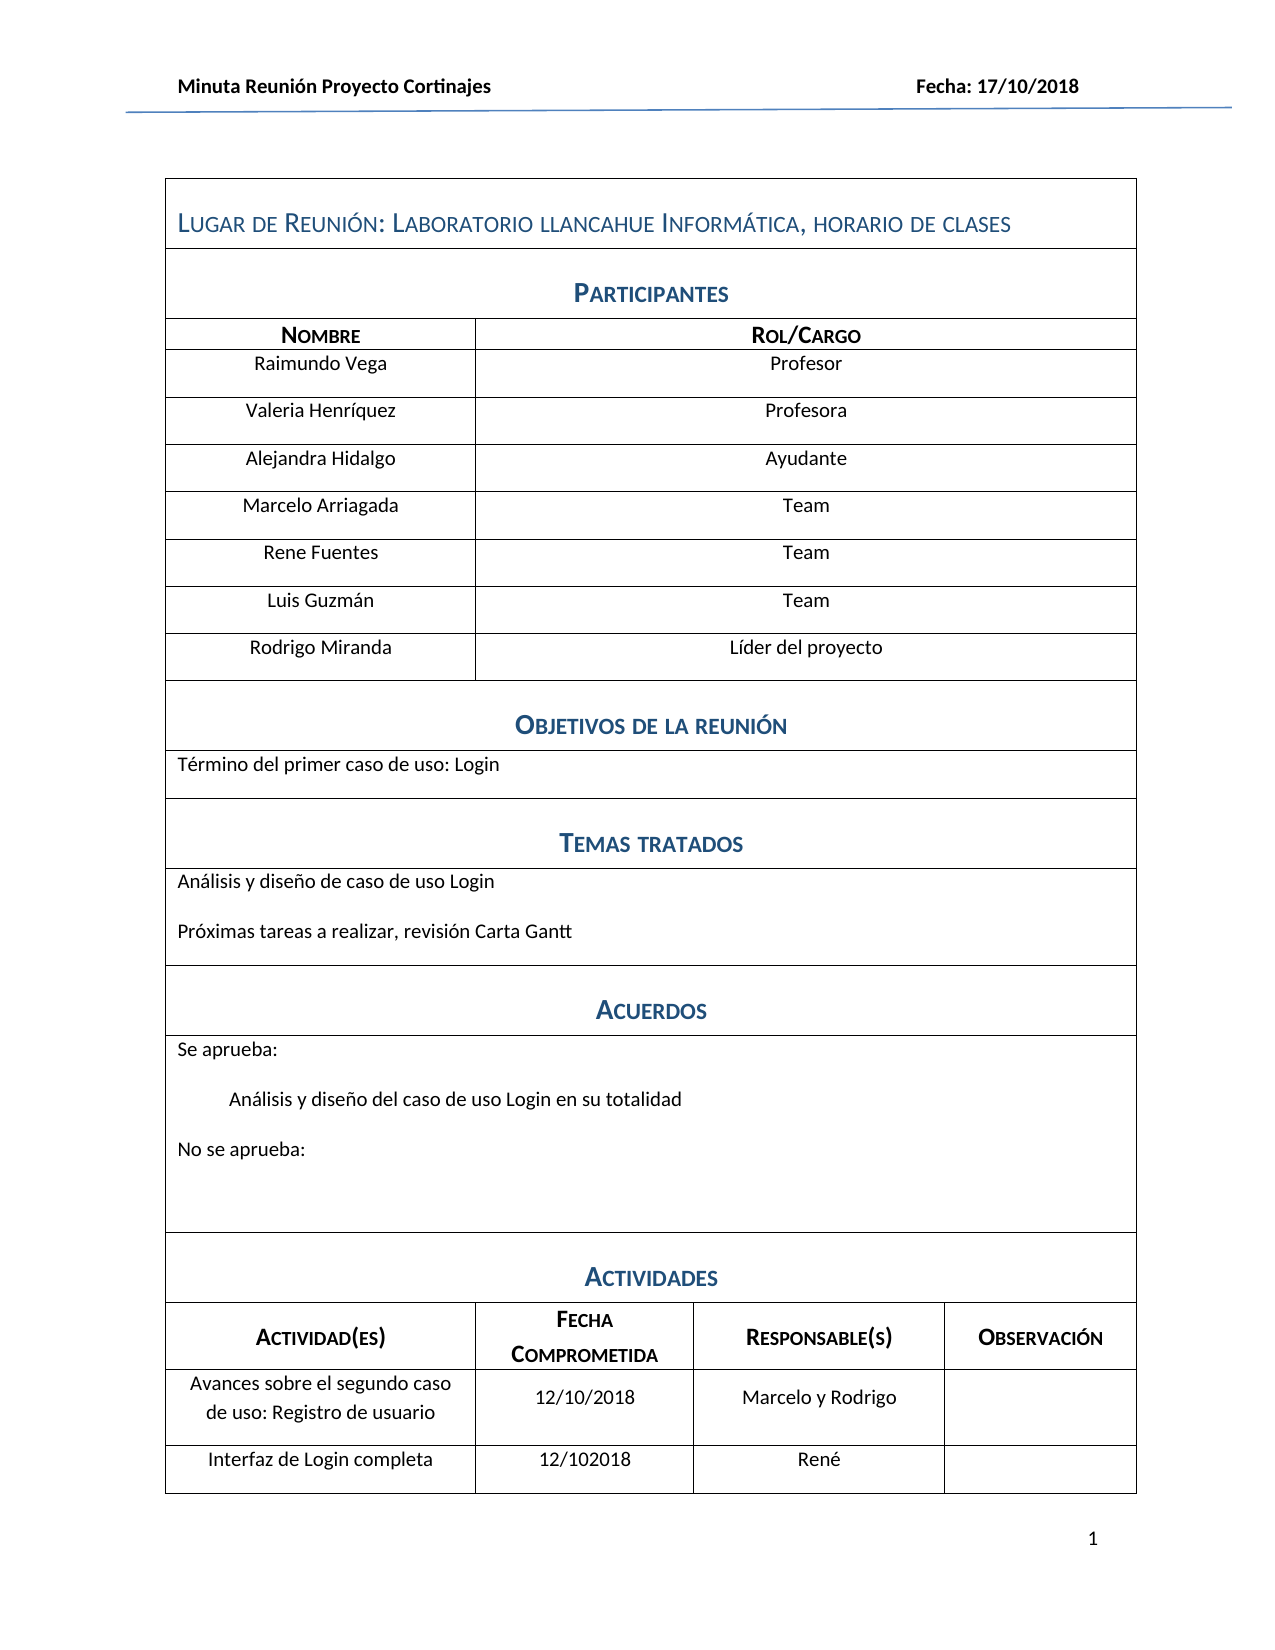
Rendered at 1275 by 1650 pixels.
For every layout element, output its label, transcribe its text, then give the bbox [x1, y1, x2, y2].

table_cell Análisis y diseño de caso de uso Login Próximas tareas a realizar, revisión Carta Gantt [166, 869, 1136, 965]
table_cell Avances sobre el segundo caso de uso: Registro de usuario [166, 1370, 475, 1445]
table_cell Actividades [166, 1233, 1136, 1302]
table_cell Valeria Henríquez [166, 398, 475, 444]
table_cell Team [476, 540, 1136, 586]
table_cell Se aprueba: Análisis y diseño del caso de uso Login en su totalidad No se aprueba: [166, 1036, 1136, 1232]
table_cell Interfaz de Login completa [166, 1446, 475, 1493]
table_cell [945, 1446, 1136, 1493]
table_cell Acuerdos [166, 966, 1136, 1035]
table_cell 12/10/2018 [476, 1370, 693, 1445]
table_cell Actividad(es) [166, 1303, 475, 1369]
table_cell Término del primer caso de uso: Login [166, 751, 1136, 798]
table_cell Líder del proyecto [476, 634, 1136, 680]
table_cell Marcelo y Rodrigo [694, 1370, 944, 1445]
table_cell Rene Fuentes [166, 540, 475, 586]
table_cell Fecha Comprometida [476, 1303, 693, 1369]
table_cell Participantes [166, 249, 1136, 318]
table_cell Team [476, 587, 1136, 633]
table_cell Marcelo Arriagada [166, 492, 475, 538]
table_cell Ayudante [476, 445, 1136, 491]
table_cell Temas tratados [166, 799, 1136, 868]
table_cell Profesor [476, 350, 1136, 397]
table_cell Alejandra Hidalgo [166, 445, 475, 491]
table_cell Raimundo Vega [166, 350, 475, 397]
table_cell Objetivos de la reunión [166, 681, 1136, 750]
table_cell Responsable(s) [694, 1303, 944, 1369]
table_cell Nombre [166, 319, 475, 349]
table_cell René [694, 1446, 944, 1493]
table_cell Team [476, 492, 1136, 538]
table_cell [945, 1370, 1136, 1445]
table_cell Observación [945, 1303, 1136, 1369]
table_cell Rol/Cargo [476, 319, 1136, 349]
table_cell Rodrigo Miranda [166, 634, 475, 680]
table_cell Profesora [476, 398, 1136, 444]
table_cell Luis Guzmán [166, 587, 475, 633]
table_header Lugar de Reunión: Laboratorio llancahue Informática, horario de clases [166, 179, 1136, 248]
table_cell 12/102018 [476, 1446, 693, 1493]
